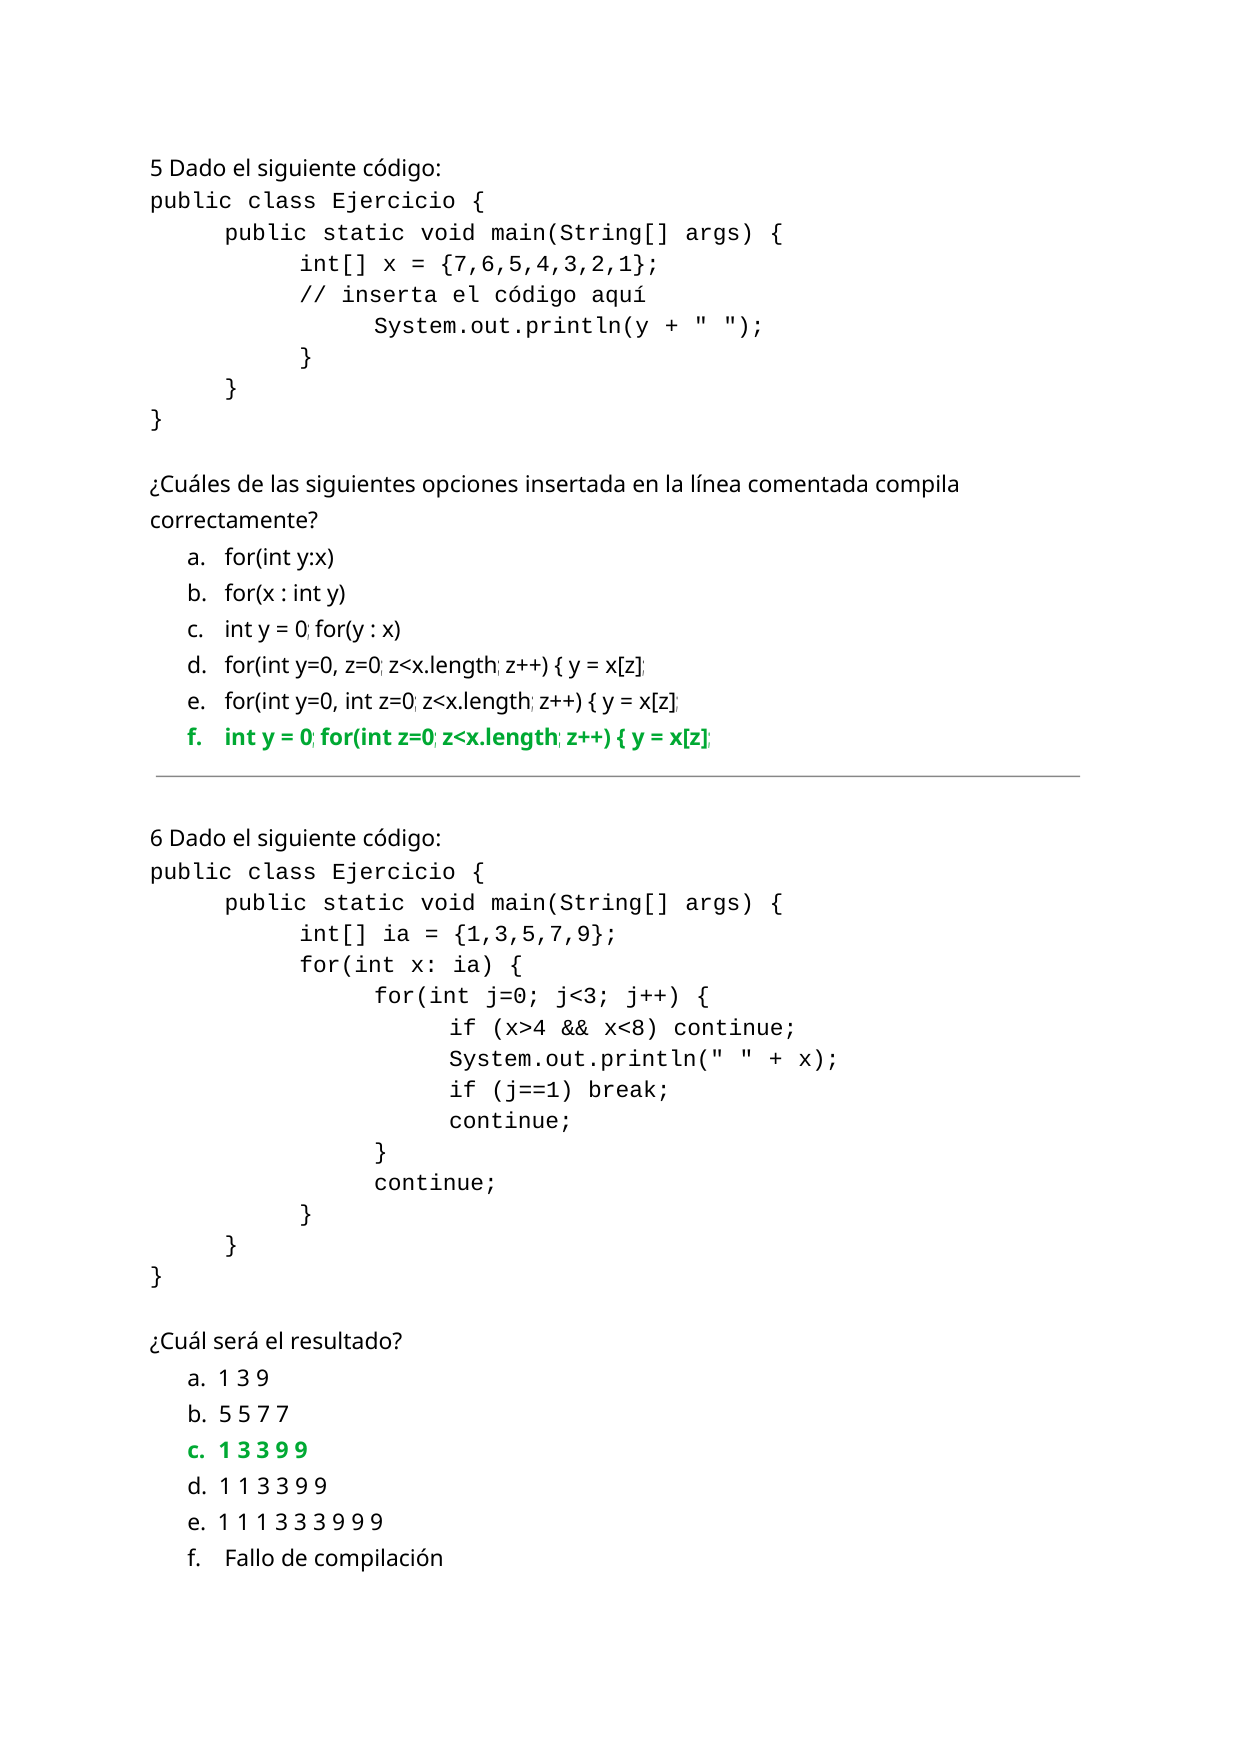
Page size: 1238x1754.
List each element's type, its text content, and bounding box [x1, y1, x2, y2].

text public class Ejercicio { [149, 860, 1096, 886]
text } [224, 376, 1096, 402]
text } [374, 1140, 1096, 1166]
text public class Ejercicio { [149, 190, 1096, 216]
list for(int y:x) [187, 541, 1096, 572]
text continue; [374, 1171, 1096, 1197]
text continue; [449, 1109, 1096, 1135]
list for(x : int y) [187, 577, 1096, 608]
text } [149, 1265, 1096, 1291]
list Dado el siguiente código: [149, 822, 1096, 853]
text ¿Cuáles de las siguientes opciones insertada en la línea comentada compila correctamente? [149, 467, 1016, 535]
text } [299, 345, 1096, 371]
text // inserta el código aquí System.out.println(y + " "); [299, 283, 822, 340]
list for(int y=0, z=0; z<x.length; z++) { y = x[z]; [187, 649, 1096, 680]
text c. 1 3 3 9 9 [187, 1434, 1096, 1466]
text public static void main(String[] args) { int[] x = {7,6,5,4,3,2,1}; [224, 221, 822, 278]
list for(int y=0, int z=0; z<x.length; z++) { y = x[z]; [187, 685, 1096, 716]
text for(int j=0; j<3; j++) { [374, 985, 1096, 1011]
text d. 1 1 3 3 9 9 [187, 1470, 1096, 1502]
list Dado el siguiente código: [149, 151, 1096, 183]
text b. 5 5 7 7 [187, 1398, 1096, 1429]
text ¿Cuál será el resultado? a. 1 3 9 [149, 1325, 414, 1393]
text if (x>4 && x<8) continue; System.out.println(" " + x); if (j==1) break; [449, 1016, 856, 1104]
text } [149, 408, 1096, 433]
text f. Fallo de compilación [187, 1542, 1096, 1574]
text } [299, 1203, 1096, 1228]
text public static void main(String[] args) { int[] ia = {1,3,5,7,9}; [224, 892, 822, 948]
list int y = 0; for(int z=0; z<x.length; z++) { y = x[z]; [187, 721, 1096, 752]
text for(int x: ia) { [299, 954, 1096, 980]
list int y = 0; for(y : x) [187, 613, 1096, 644]
text e. 1 1 1 3 3 3 9 9 9 [187, 1506, 1096, 1538]
text } [224, 1234, 1096, 1260]
